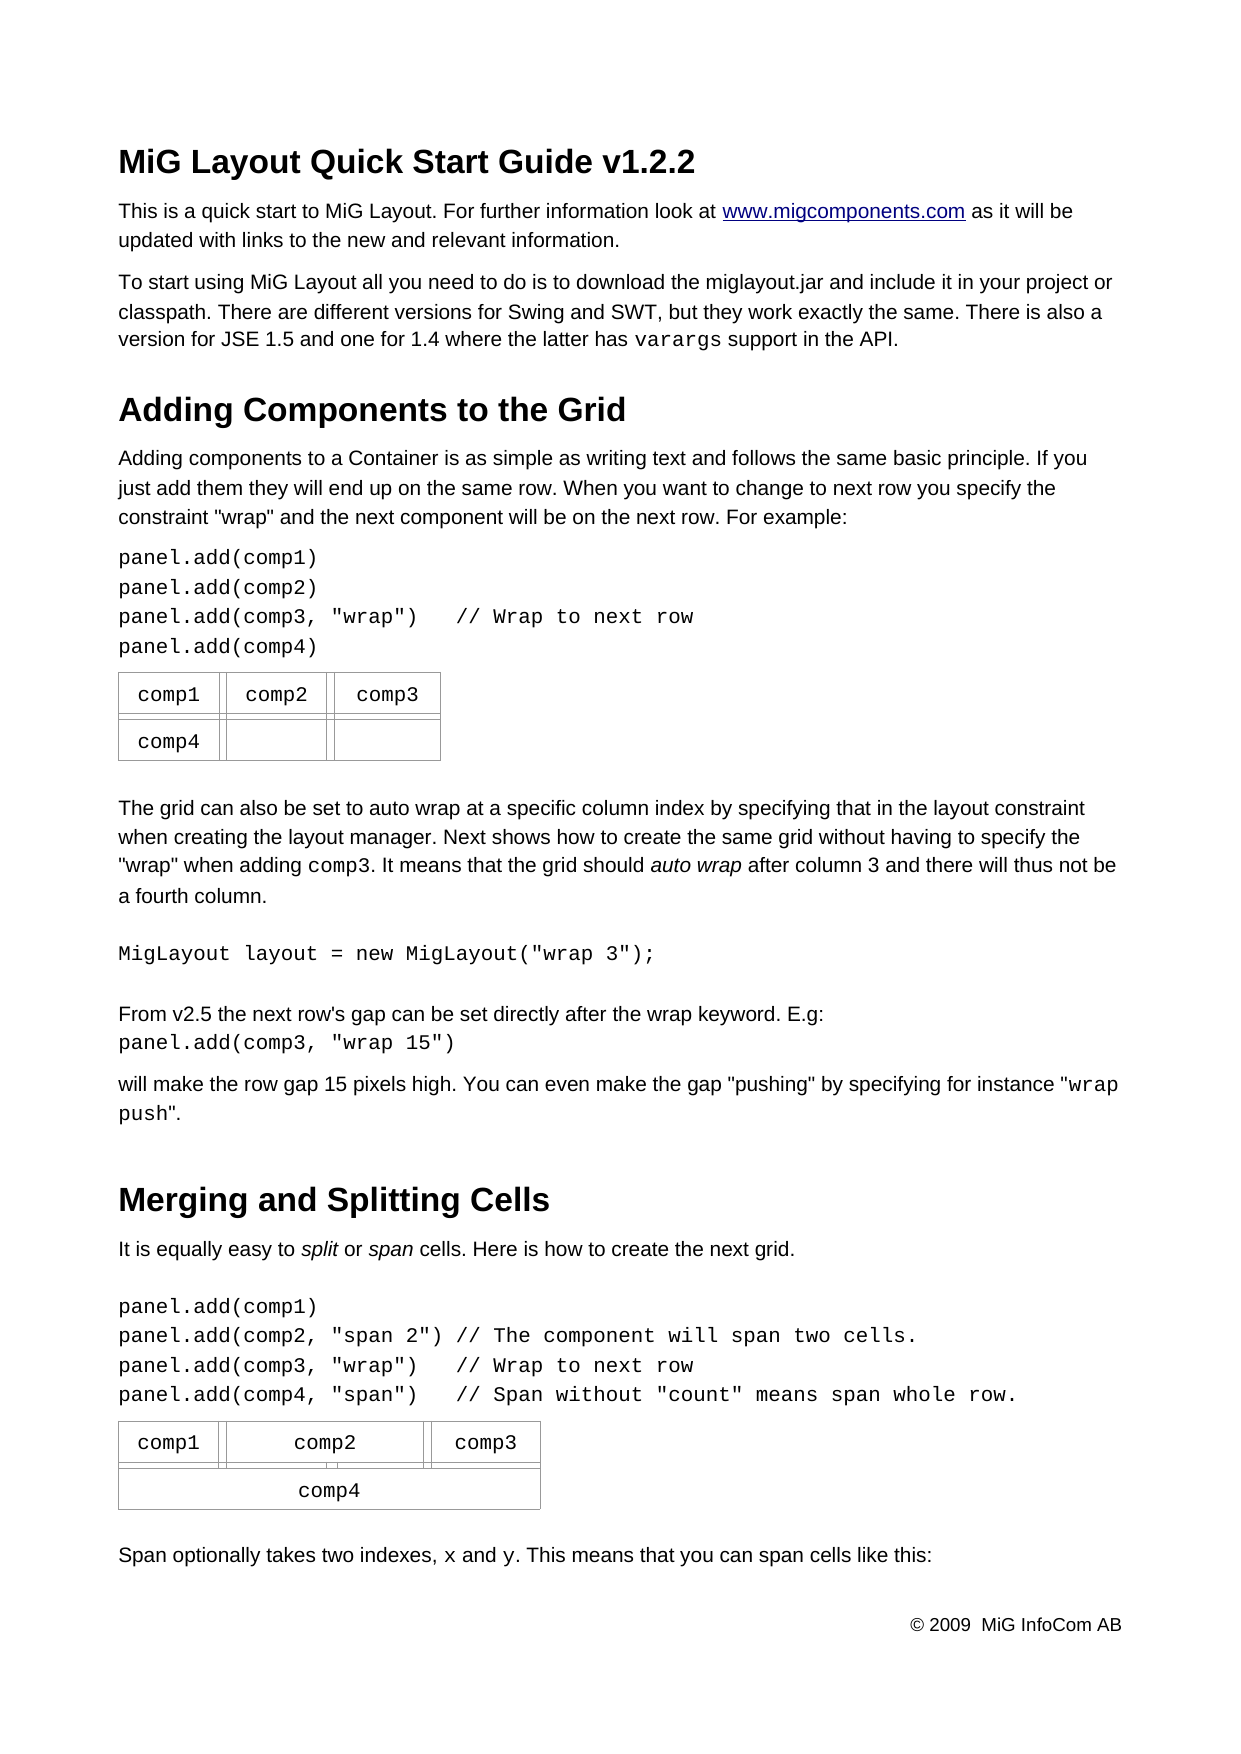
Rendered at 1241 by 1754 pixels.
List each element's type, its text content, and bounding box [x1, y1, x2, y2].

text will make the row gap 15 pixels high. You can even make the gap "pushing" by specifying for instance "wrap push". [118, 1068, 1122, 1127]
table_cell [327, 720, 334, 760]
table_cell [220, 720, 226, 760]
table_cell [327, 1463, 337, 1468]
table_header [219, 1422, 226, 1462]
table_cell [227, 720, 326, 760]
text panel.add(comp3, "wrap 15") [118, 1026, 1122, 1055]
text Adding components to a Container is as simple as writing text and follows the same basic principle. If you just add them they will end up on the same row. When you want to change to next row you specify the constraint "wrap" and the next component will be on the next row. For example: [118, 441, 1122, 529]
table_cell comp4 [119, 720, 219, 760]
text panel.add(comp1) panel.add(comp2) panel.add(comp3, "wrap") // Wrap to next row panel.add(comp4) [118, 541, 1122, 659]
table_cell [335, 720, 440, 760]
table_header comp3 [335, 673, 440, 713]
subtitle MiG Layout Quick Start Guide v1.2.2 [118, 143, 1122, 181]
table_header comp3 [432, 1422, 540, 1462]
text The grid can also be set to auto wrap at a specific column index by specifying that in the layout constraint when creating the layout manager. Next shows how to create the same grid without having to specify the "wrap" when adding comp3. It means that the grid should auto wrap after column 3 and there will thus not be a fourth column. [118, 790, 1122, 908]
table_cell comp4 [119, 1469, 540, 1509]
table_header comp1 [119, 1422, 218, 1462]
table_cell [432, 1463, 540, 1468]
text This is a quick start to MiG Layout. For further information look at www.migcomponents.com as it will be updated with links to the new and relevant information. [118, 193, 1122, 252]
table_cell [338, 1463, 423, 1468]
subtitle Adding Components to the Grid [118, 391, 1122, 428]
table_header comp2 [227, 1422, 423, 1462]
text Span optionally takes two indexes, x and y. This means that you can span cells like this: [118, 1539, 1122, 1568]
text To start using MiG Layout all you need to do is to download the miglayout.jar and include it in your project or classpath. There are different versions for Swing and SWT, but they work exactly the same. There is also a version for JSE 1.5 and one for 1.4 where the latter has varargs support in the API. [118, 264, 1122, 353]
subtitle Merging and Splitting Cells [118, 1181, 1122, 1219]
table_header [327, 673, 334, 713]
text panel.add(comp1) panel.add(comp2, "span 2") // The component will span two cells. panel.add(comp3, "wrap") // Wrap to next row panel.add(comp4, "span") // Span without "count" means span whole row. [118, 1290, 1122, 1408]
table_header comp2 [227, 673, 326, 713]
table_cell [335, 714, 440, 719]
table_cell [227, 1463, 326, 1468]
table_header [220, 673, 226, 713]
table_cell [119, 714, 219, 719]
table_cell [227, 714, 326, 719]
table_cell [119, 1463, 218, 1468]
text MigLayout layout = new MigLayout("wrap 3"); [118, 908, 1122, 967]
text From v2.5 the next row's gap can be set directly after the wrap keyword. E.g: [118, 996, 1122, 1026]
table_header comp1 [119, 673, 219, 713]
text It is equally easy to split or span cells. Here is how to create the next grid. [118, 1231, 1122, 1261]
table_header [424, 1422, 431, 1462]
